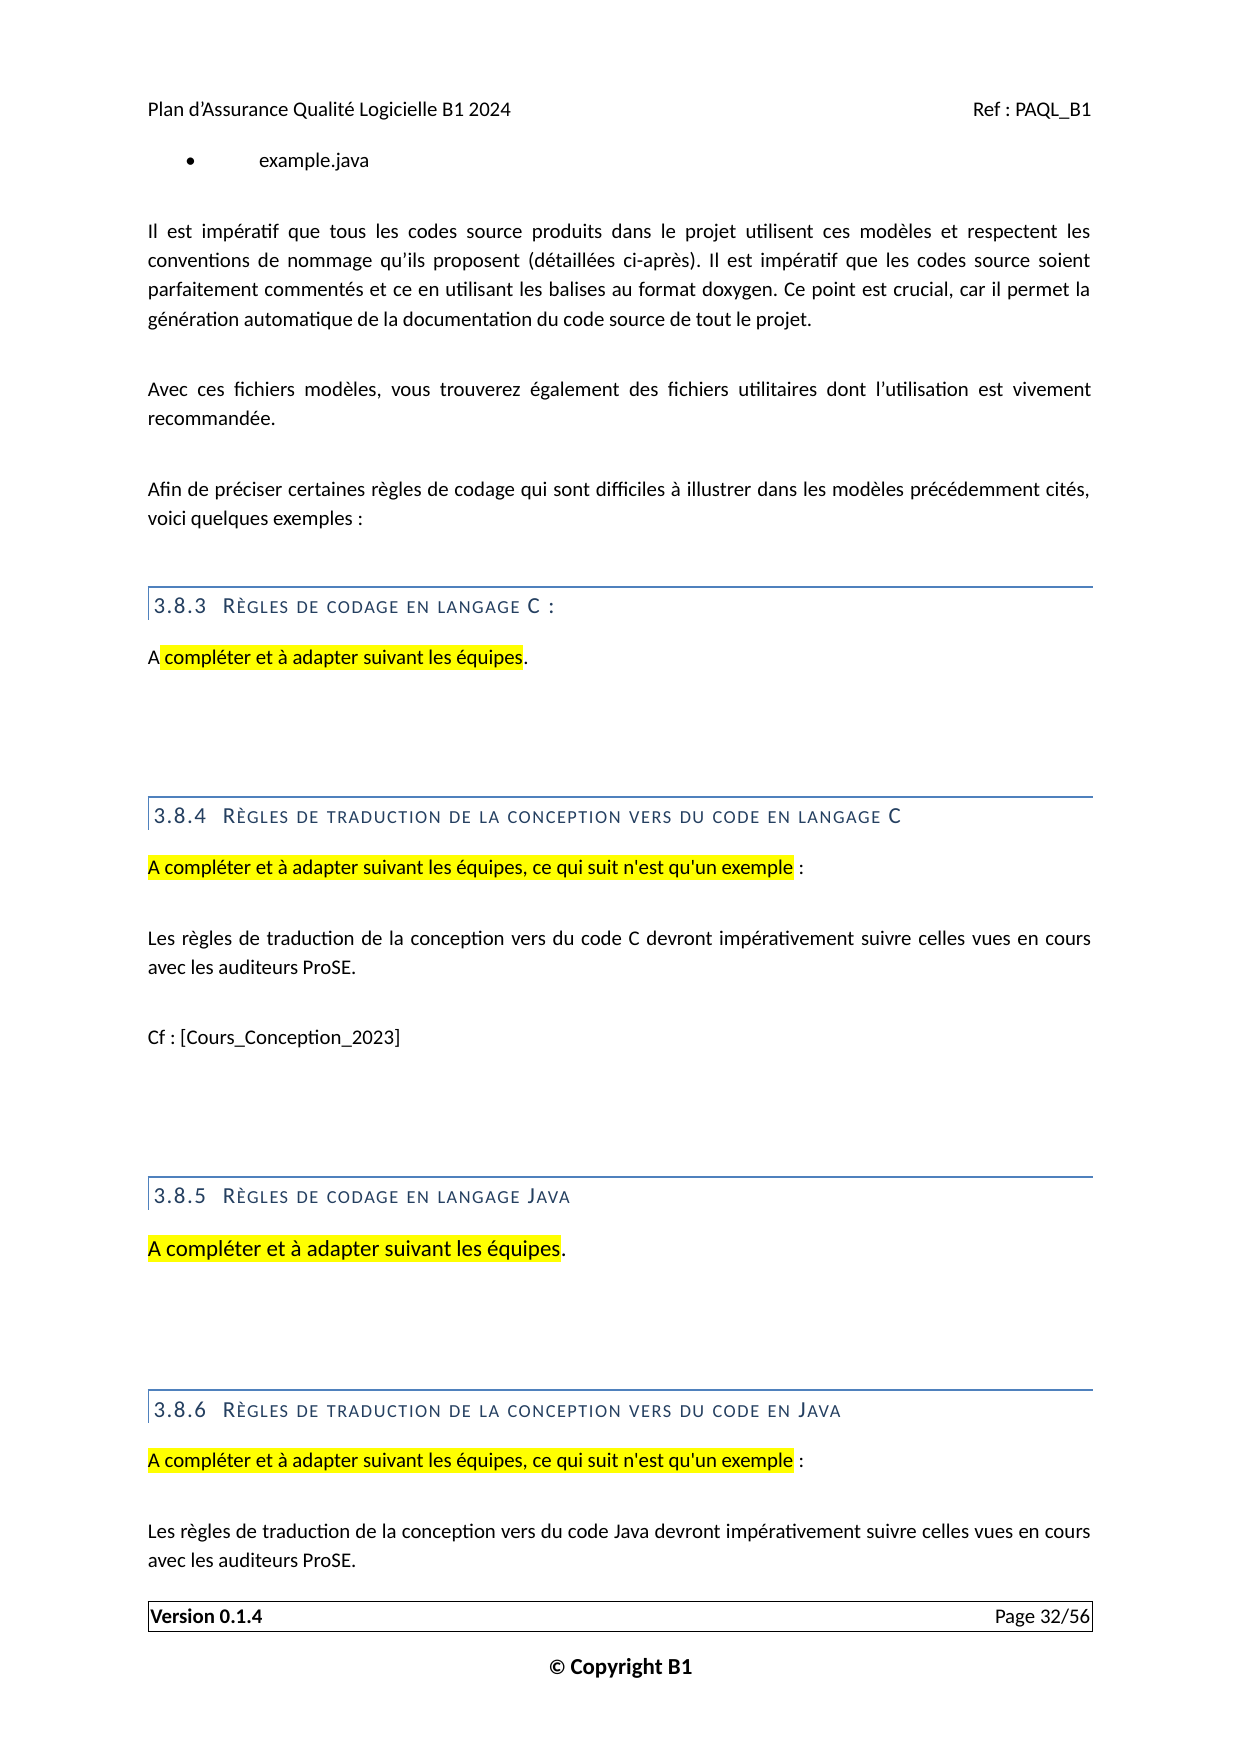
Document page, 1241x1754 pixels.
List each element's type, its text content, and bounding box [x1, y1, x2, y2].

text A compléter et à adapter suivant les équipes, ce qui suit n'est qu'un exemple : [148, 854, 1093, 880]
text Les règles de traduction de la conception vers du code C devront impérativement suivre celles vues en cours avec les auditeurs ProSE. [148, 925, 1093, 979]
text A compléter et à adapter suivant les équipes. [148, 1234, 1093, 1262]
text A compléter et à adapter suivant les équipes. [148, 644, 1093, 670]
list Règles de codage en langage C : [149, 588, 1093, 620]
text A compléter et à adapter suivant les équipes, ce qui suit n'est qu'un exemple : [148, 1447, 1093, 1473]
list Règles de traduction de la conception vers du code en Java [149, 1391, 1093, 1423]
text Il est impératif que tous les codes source produits dans le projet utilisent ces modèles et respectent les conventions de nommage qu’ils proposent (détaillées ci-après). Il est impératif que les codes source soient parfaitement commentés et ce en utilisant les balises au format doxygen. Ce point est crucial, car il permet la génération automatique de la documentation du code source de tout le projet. [148, 218, 1093, 331]
text Cf : [Cours_Conception_2023] [148, 1024, 1093, 1050]
list example.java [185, 148, 1093, 173]
list Règles de codage en langage Java [149, 1178, 1093, 1210]
text Afin de préciser certaines règles de codage qui sont difficiles à illustrer dans les modèles précédemment cités, voici quelques exemples : [148, 476, 1093, 530]
list Règles de traduction de la conception vers du code en langage C [149, 798, 1093, 830]
text Les règles de traduction de la conception vers du code Java devront impérativement suivre celles vues en cours avec les auditeurs ProSE. [148, 1518, 1093, 1572]
text Avec ces fichiers modèles, vous trouverez également des fichiers utilitaires dont l’utilisation est vivement recommandée. [148, 376, 1093, 431]
